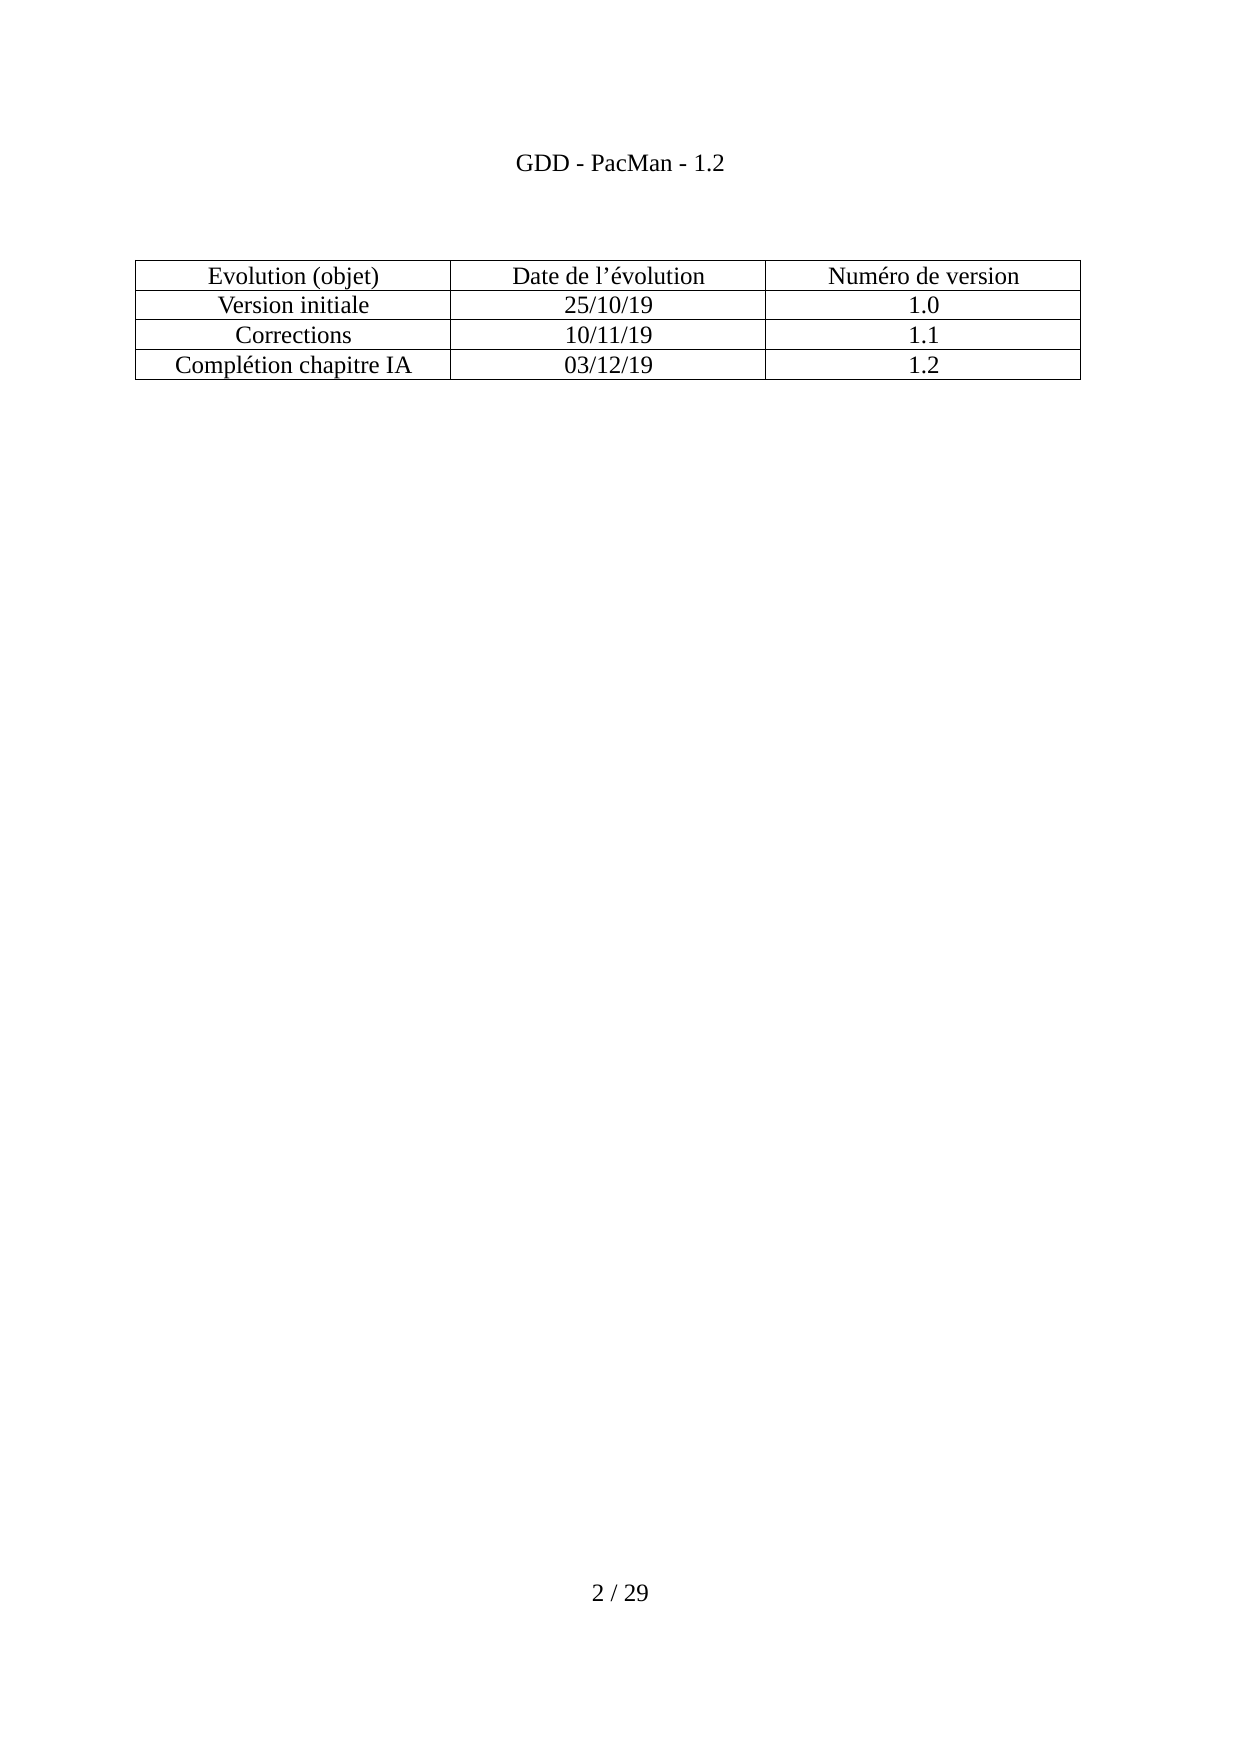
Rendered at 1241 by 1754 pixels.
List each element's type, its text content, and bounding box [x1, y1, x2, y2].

table_header Numéro de version [766, 261, 1080, 289]
table_cell 1.2 [766, 350, 1080, 379]
table_cell 03/12/19 [451, 350, 765, 379]
table_cell Complétion chapitre IA [136, 350, 450, 379]
table_cell 25/10/19 [451, 291, 765, 319]
table_cell 10/11/19 [451, 320, 765, 349]
table_cell Corrections [136, 320, 450, 349]
table_cell 1.1 [766, 320, 1080, 349]
table_header Date de l’évolution [451, 261, 765, 289]
table_header Evolution (objet) [136, 261, 450, 289]
table_cell Version initiale [136, 291, 450, 319]
table_cell 1.0 [766, 291, 1080, 319]
